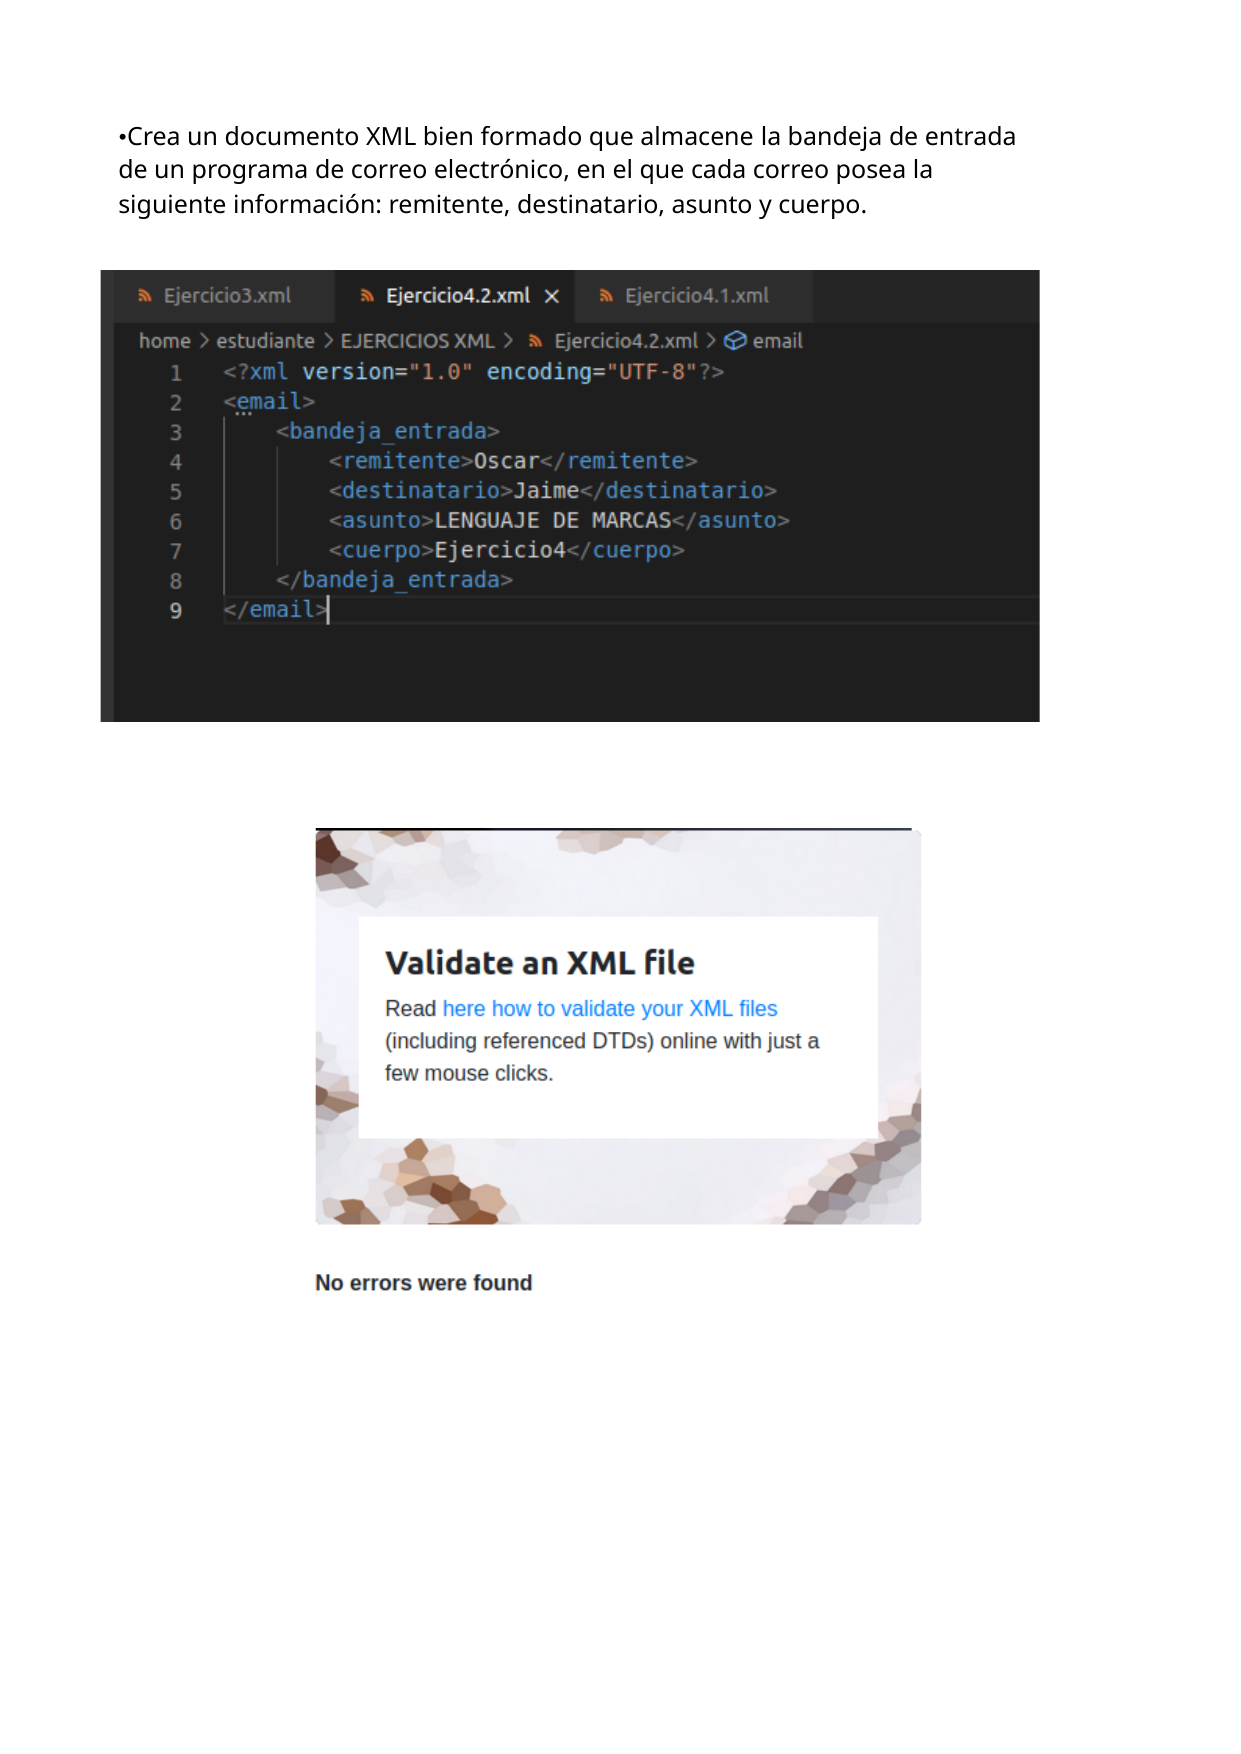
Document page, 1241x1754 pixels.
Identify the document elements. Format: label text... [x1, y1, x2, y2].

text •Crea un documento XML bien formado que almacene la bandeja de entrada de un programa de correo electrónico, en el que cada correo posea la siguiente información: remitente, destinatario, asunto y cuerpo. [118, 118, 1122, 220]
picture [100, 270, 1040, 722]
picture [285, 828, 924, 1343]
